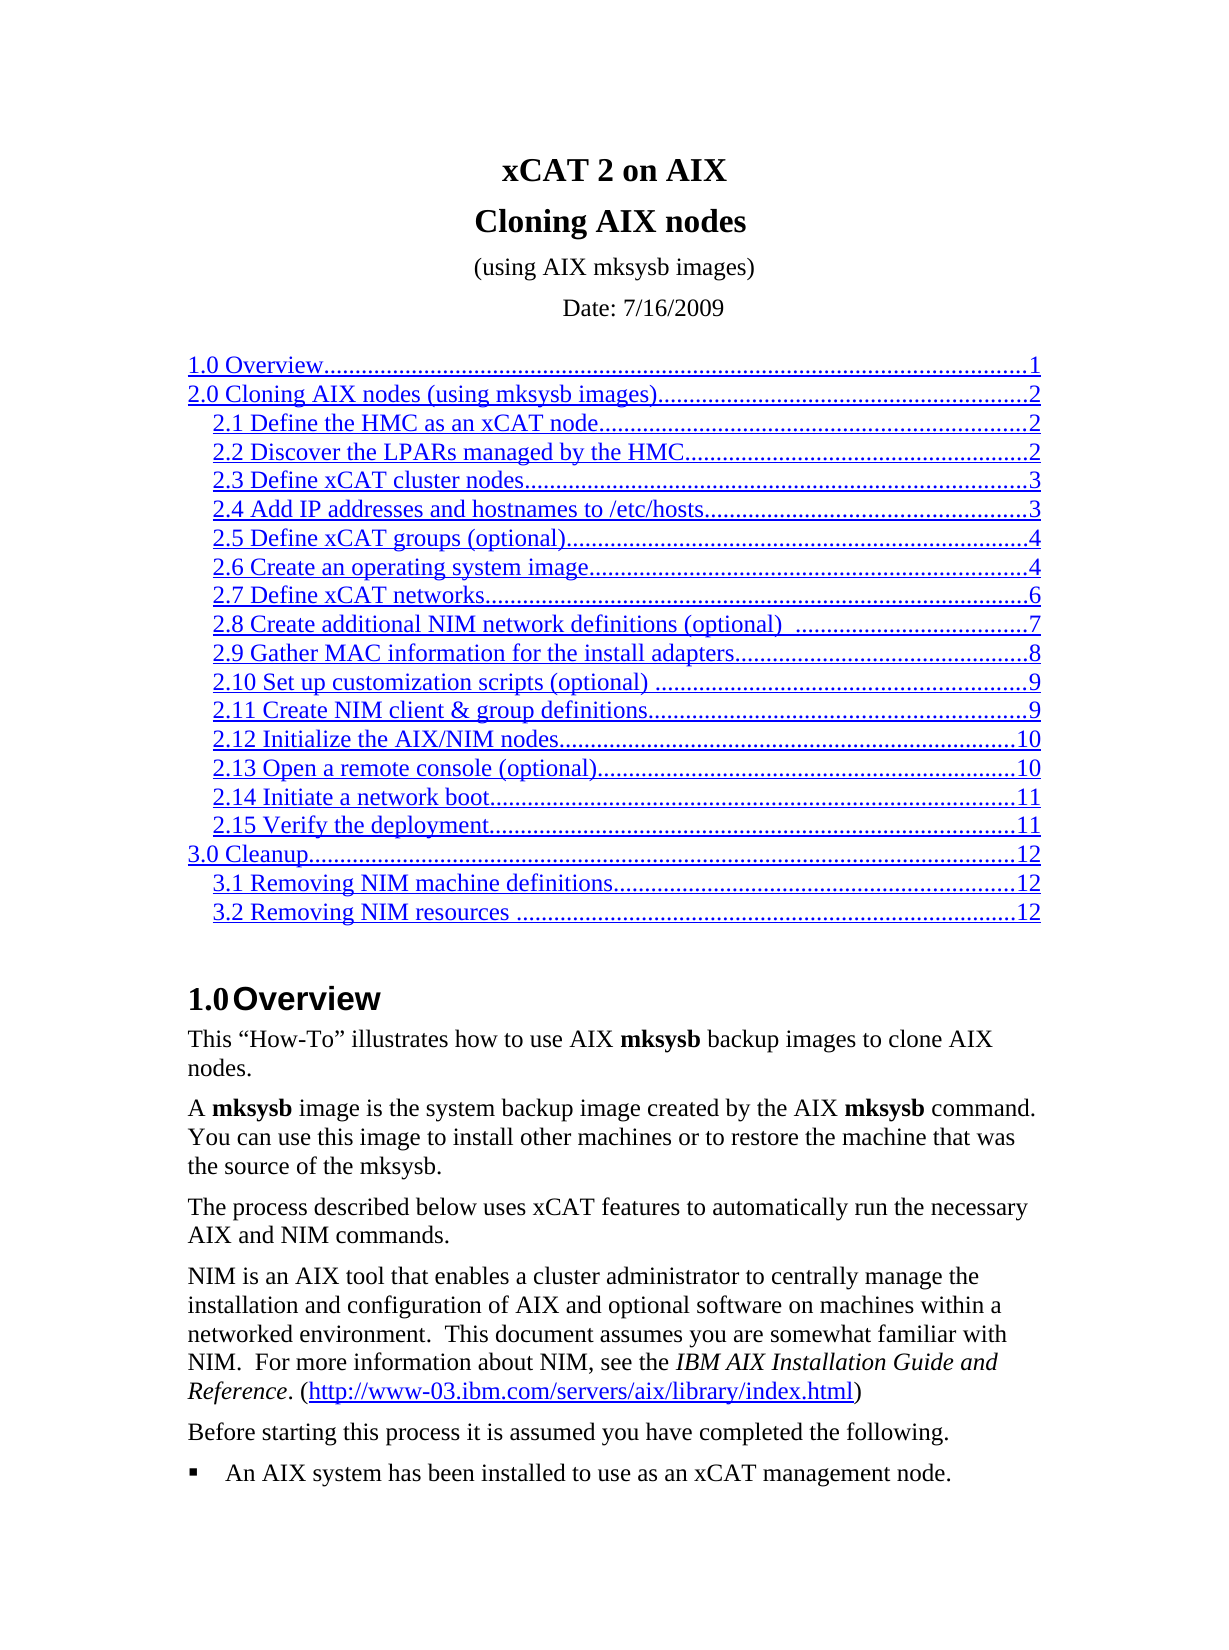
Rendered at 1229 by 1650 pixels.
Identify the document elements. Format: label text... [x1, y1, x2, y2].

text 2.2 Discover the LPARs managed by the HMC 2 [212, 437, 1041, 462]
text 3.1 Removing NIM machine definitions 12 [212, 868, 1041, 893]
text 2.7 Define xCAT networks 6 [212, 580, 1041, 605]
text 2.15 Verify the deployment 11 [212, 810, 1041, 835]
list An AIX system has been installed to use as an xCAT management node. [187, 1458, 1041, 1486]
text 2.5 Define xCAT groups (optional) 4 [212, 523, 1041, 548]
text 2.10 Set up customization scripts (optional) 9 [212, 667, 1041, 692]
text 2.4 Add IP addresses and hostnames to /etc/hosts 3 [212, 494, 1041, 519]
text 2.11 Create NIM client & group definitions 9 [212, 695, 1041, 720]
text 2.6 Create an operating system image 4 [212, 552, 1041, 577]
text 3.2 Removing NIM resources 12 [212, 897, 1041, 922]
text The process described below uses xCAT features to automatically run the necessary AIX and NIM commands. [187, 1192, 1041, 1249]
subtitle Overview [187, 979, 1041, 1018]
text 2.14 Initiate a network boot 11 [212, 782, 1041, 807]
text Cloning AIX nodes [187, 201, 1041, 239]
text xCAT 2 on AIX [187, 150, 1041, 188]
text 1.0 Overview 1 [187, 350, 1041, 375]
text 2.9 Gather MAC information for the install adapters. 8 [212, 638, 1041, 663]
text 2.1 Define the HMC as an xCAT node 2 [212, 408, 1041, 433]
text 2.3 Define xCAT cluster nodes 3 [212, 465, 1041, 490]
text (using AIX mksysb images) [187, 252, 1041, 280]
text Before starting this process it is assumed you have completed the following. [187, 1417, 1041, 1446]
text 2.8 Create additional NIM network definitions (optional) 7 [212, 609, 1041, 634]
text 3.0 Cleanup 12 [187, 839, 1041, 864]
text Date: 7/16/2009 [562, 293, 1041, 322]
text A mksysb image is the system backup image created by the AIX mksysb command. You can use this image to install other machines or to restore the machine that was the source of the mksysb. [187, 1093, 1041, 1180]
text 2.12 Initialize the AIX/NIM nodes 10 [212, 724, 1041, 749]
text 2.13 Open a remote console (optional) 10 [212, 753, 1041, 778]
text This “How-To” illustrates how to use AIX mksysb backup images to clone AIX nodes. [187, 1024, 1041, 1081]
text 2.0 Cloning AIX nodes (using mksysb images) 2 [187, 379, 1041, 404]
list NIM is an AIX tool that enables a cluster administrator to centrally manage the installation and configuration of AIX and optional software on machines within a networked environment. This document assumes you are somewhat familiar with NIM. For more information about NIM, see the IBM AIX Installation Guide and Reference. (http://www-03.ibm.com/servers/aix/library/index.html) [150, 1261, 1041, 1405]
